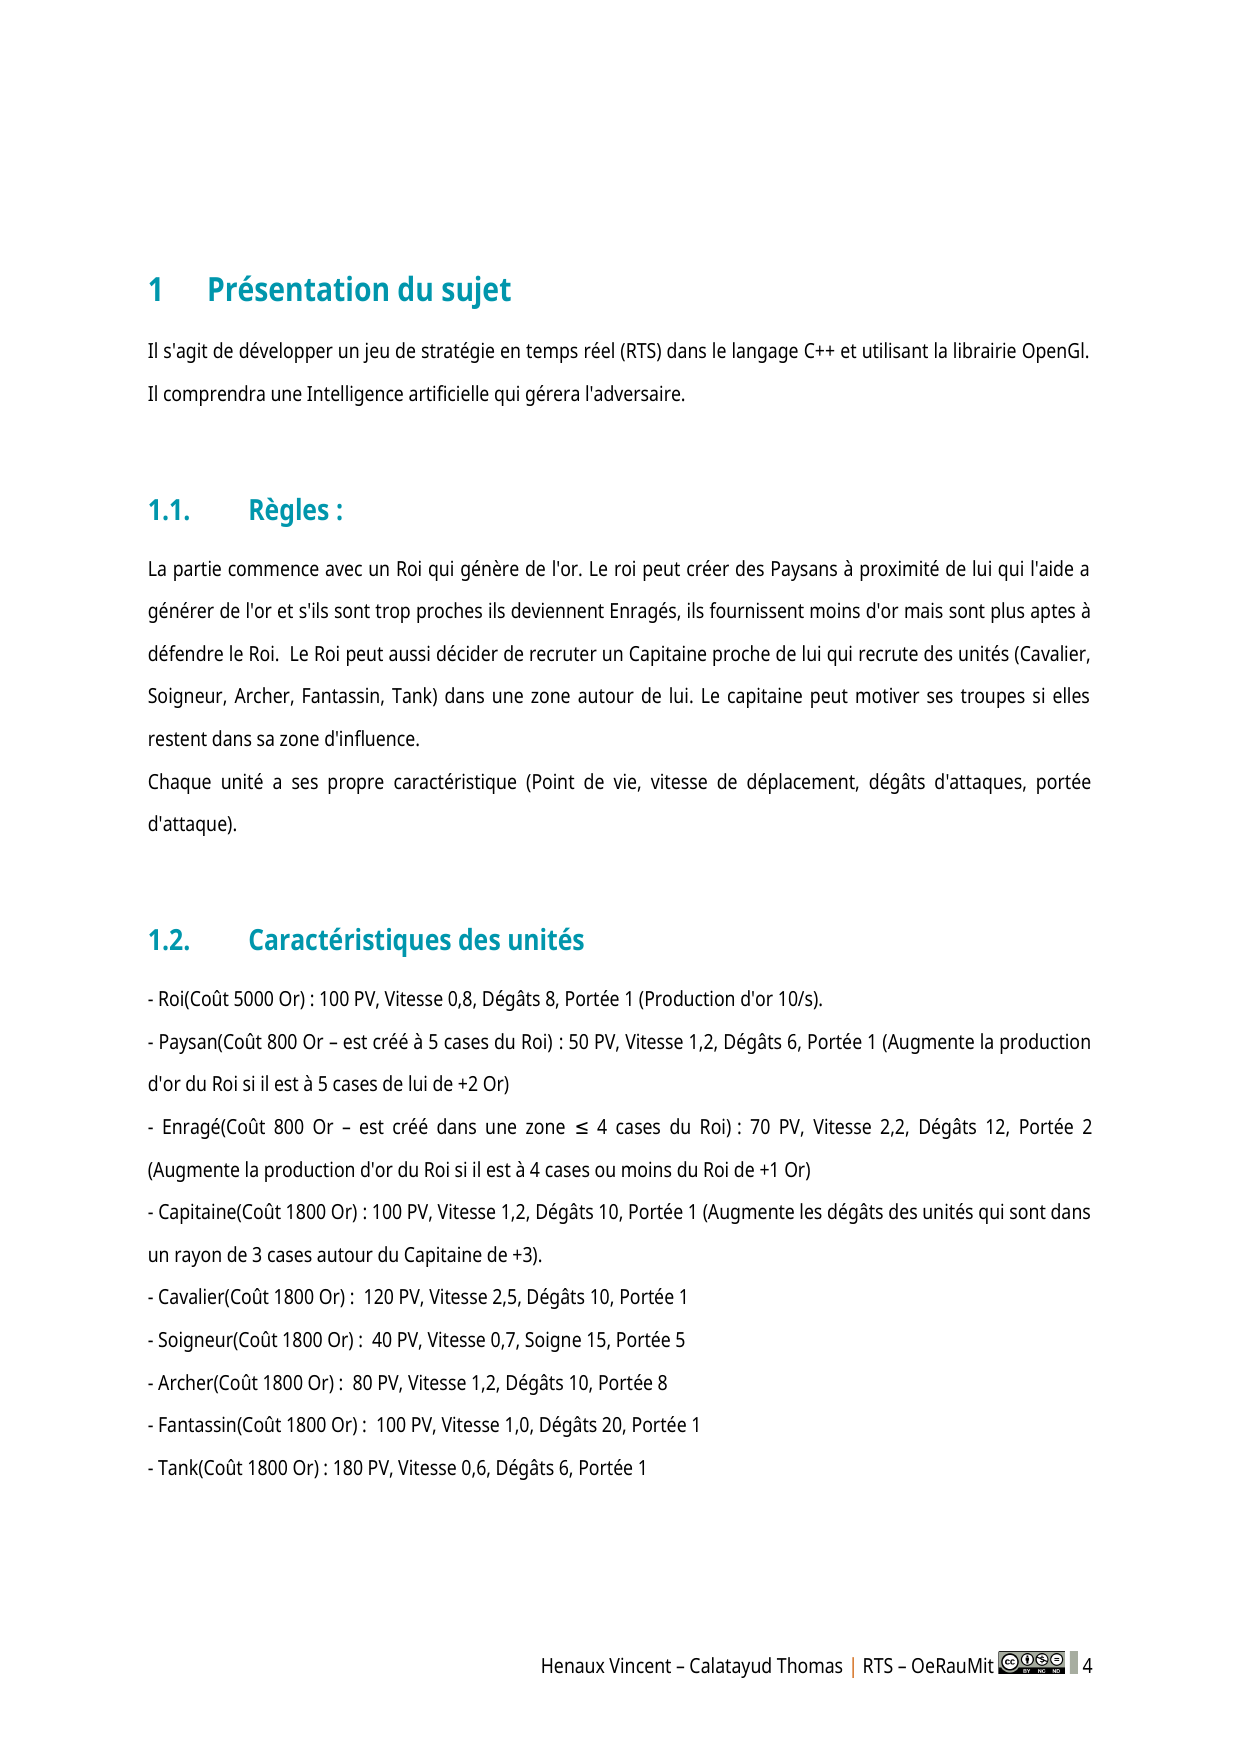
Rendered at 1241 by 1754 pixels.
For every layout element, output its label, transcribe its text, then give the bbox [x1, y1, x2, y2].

text - Cavalier(Coût 1800 Or) : 120 PV, Vitesse 2,5, Dégâts 10, Portée 1 [148, 1282, 1092, 1311]
text - Capitaine(Coût 1800 Or) : 100 PV, Vitesse 1,2, Dégâts 10, Portée 1 (Augmente les dégâts des unités qui sont dans un rayon de 3 cases autour du Capitaine de +3). [148, 1197, 1092, 1268]
text - Soigneur(Coût 1800 Or) : 40 PV, Vitesse 0,7, Soigne 15, Portée 5 [148, 1325, 1092, 1353]
subtitle Caractéristiques des unités [148, 919, 1092, 959]
text - Roi(Coût 5000 Or) : 100 PV, Vitesse 0,8, Dégâts 8, Portée 1 (Production d'or 10/s). [148, 984, 1092, 1013]
text - Archer(Coût 1800 Or) : 80 PV, Vitesse 1,2, Dégâts 10, Portée 8 [148, 1368, 1092, 1396]
text Chaque unité a ses propre caractéristique (Point de vie, vitesse de déplacement, dégâts d'attaques, portée d'attaque). [148, 767, 1092, 838]
subtitle Règles : [148, 489, 1092, 529]
picture [1069, 1651, 1078, 1674]
text Il s'agit de développer un jeu de stratégie en temps réel (RTS) dans le langage C++ et utilisant la librairie OpenGl. Il comprendra une Intelligence artificielle qui gérera l'adversaire. [148, 336, 1092, 407]
picture [998, 1651, 1065, 1674]
text - Tank(Coût 1800 Or) : 180 PV, Vitesse 0,6, Dégâts 6, Portée 1 [148, 1453, 1092, 1481]
text - Enragé(Coût 800 Or – est créé dans une zone ≤ 4 cases du Roi) : 70 PV, Vitesse 2,2, Dégâts 12, Portée 2 (Augmente la production d'or du Roi si il est à 4 cases ou moins du Roi de +1 Or) [148, 1112, 1092, 1183]
subtitle Présentation du sujet [148, 266, 1092, 311]
text - Fantassin(Coût 1800 Or) : 100 PV, Vitesse 1,0, Dégâts 20, Portée 1 [148, 1410, 1092, 1439]
text La partie commence avec un Roi qui génère de l'or. Le roi peut créer des Paysans à proximité de lui qui l'aide a générer de l'or et s'ils sont trop proches ils deviennent Enragés, ils fournissent moins d'or mais sont plus aptes à défendre le Roi. Le Roi peut aussi décider de recruter un Capitaine proche de lui qui recrute des unités (Cavalier, Soigneur, Archer, Fantassin, Tank) dans une zone autour de lui. Le capitaine peut motiver ses troupes si elles restent dans sa zone d'influence. [148, 554, 1092, 753]
text - Paysan(Coût 800 Or – est créé à 5 cases du Roi) : 50 PV, Vitesse 1,2, Dégâts 6, Portée 1 (Augmente la production d'or du Roi si il est à 5 cases de lui de +2 Or) [148, 1027, 1092, 1098]
